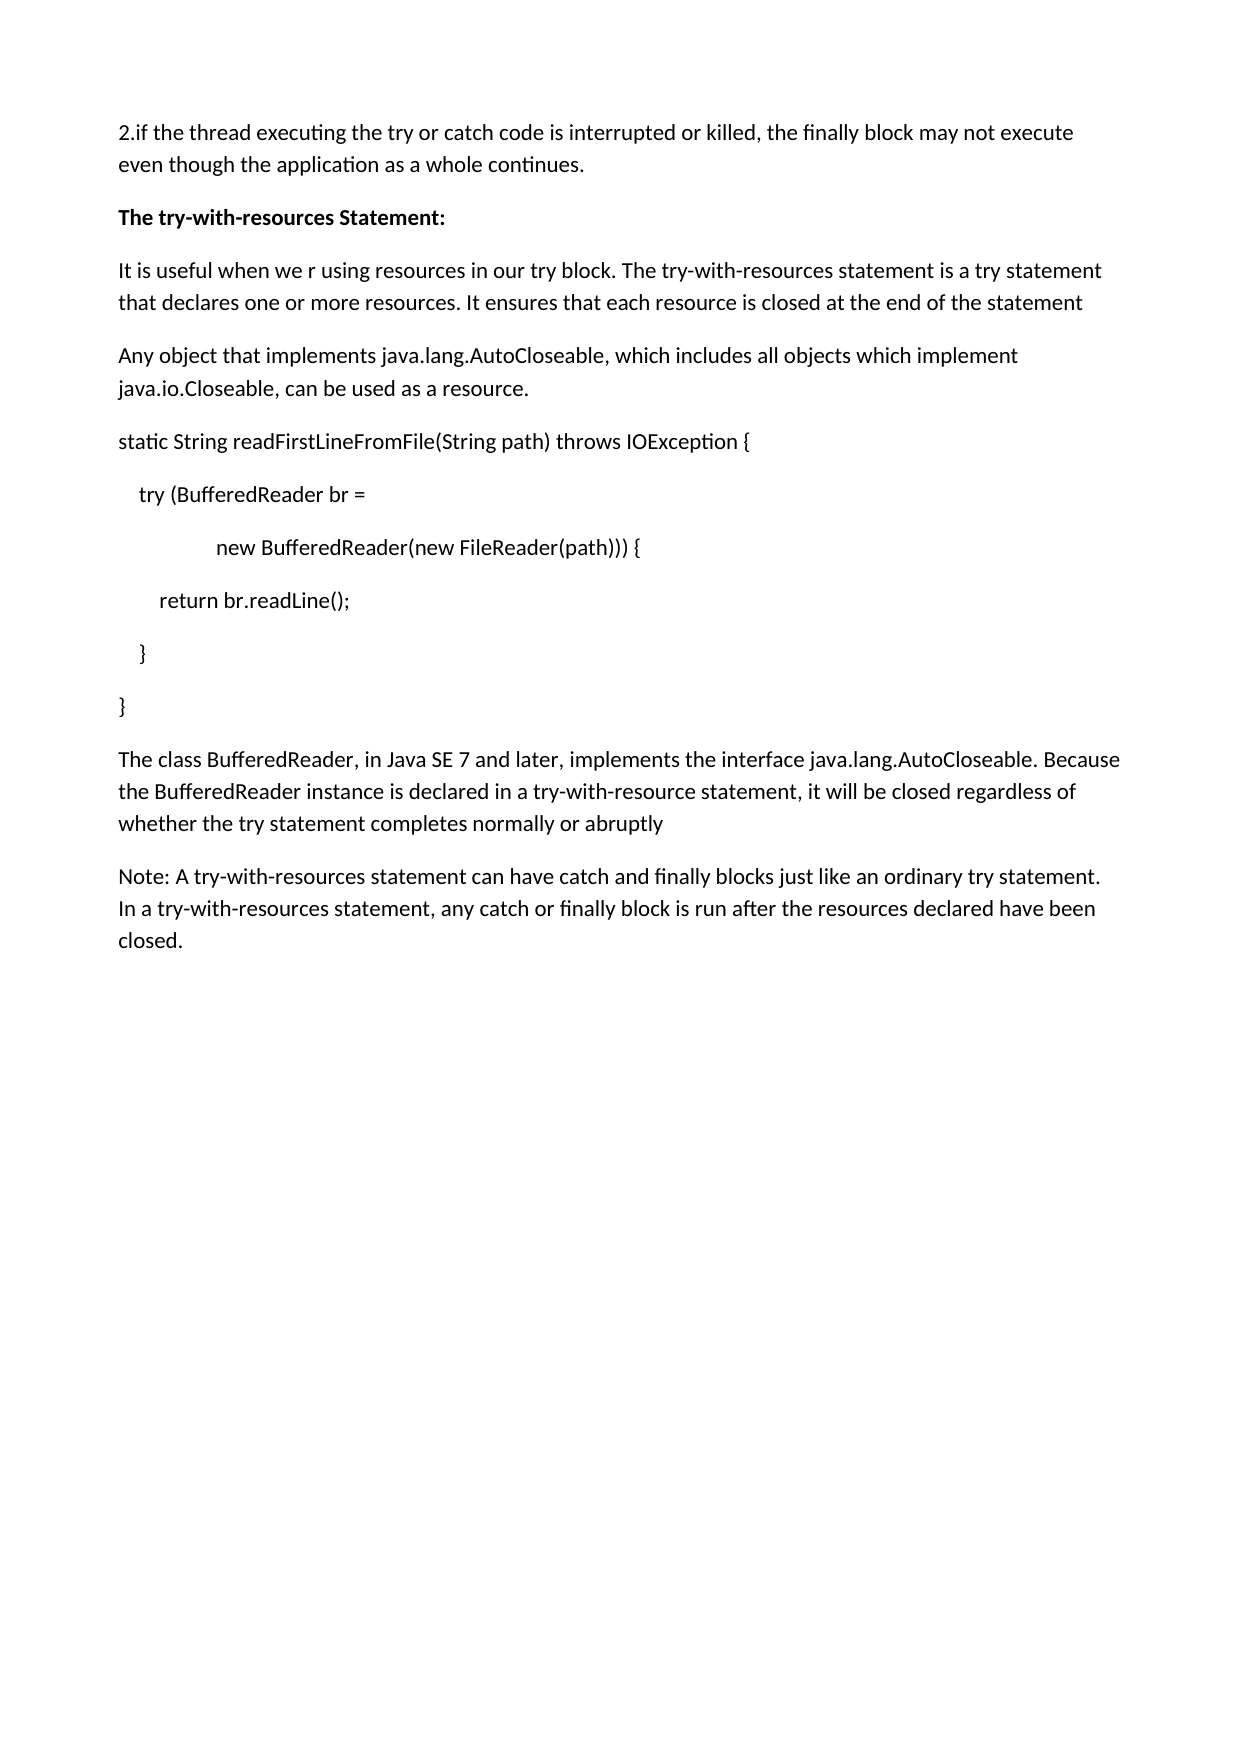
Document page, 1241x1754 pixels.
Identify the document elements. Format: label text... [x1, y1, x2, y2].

text static String readFirstLineFromFile(String path) throws IOException { [118, 427, 1122, 455]
text The try-with-resources Statement: [118, 203, 1122, 231]
text try (BufferedReader br = [118, 480, 1122, 508]
text } [118, 639, 1122, 667]
text It is useful when we r using resources in our try block. The try-with-resources statement is a try statement that declares one or more resources. It ensures that each resource is closed at the end of the statement [118, 256, 1122, 317]
text The class BufferedReader, in Java SE 7 and later, implements the interface java.lang.AutoCloseable. Because the BufferedReader instance is declared in a try-with-resource statement, it will be closed regardless of whether the try statement completes normally or abruptly [118, 745, 1122, 837]
text Any object that implements java.lang.AutoCloseable, which includes all objects which implement java.io.Closeable, can be used as a resource. [118, 342, 1122, 402]
text return br.readLine(); [118, 586, 1122, 614]
text 2.if the thread executing the try or catch code is interrupted or killed, the finally block may not execute even though the application as a whole continues. [118, 118, 1122, 178]
text new BufferedReader(new FileReader(path))) { [118, 533, 1122, 561]
text } [118, 692, 1122, 720]
text Note: A try-with-resources statement can have catch and finally blocks just like an ordinary try statement. In a try-with-resources statement, any catch or finally block is run after the resources declared have been closed. [118, 862, 1122, 955]
